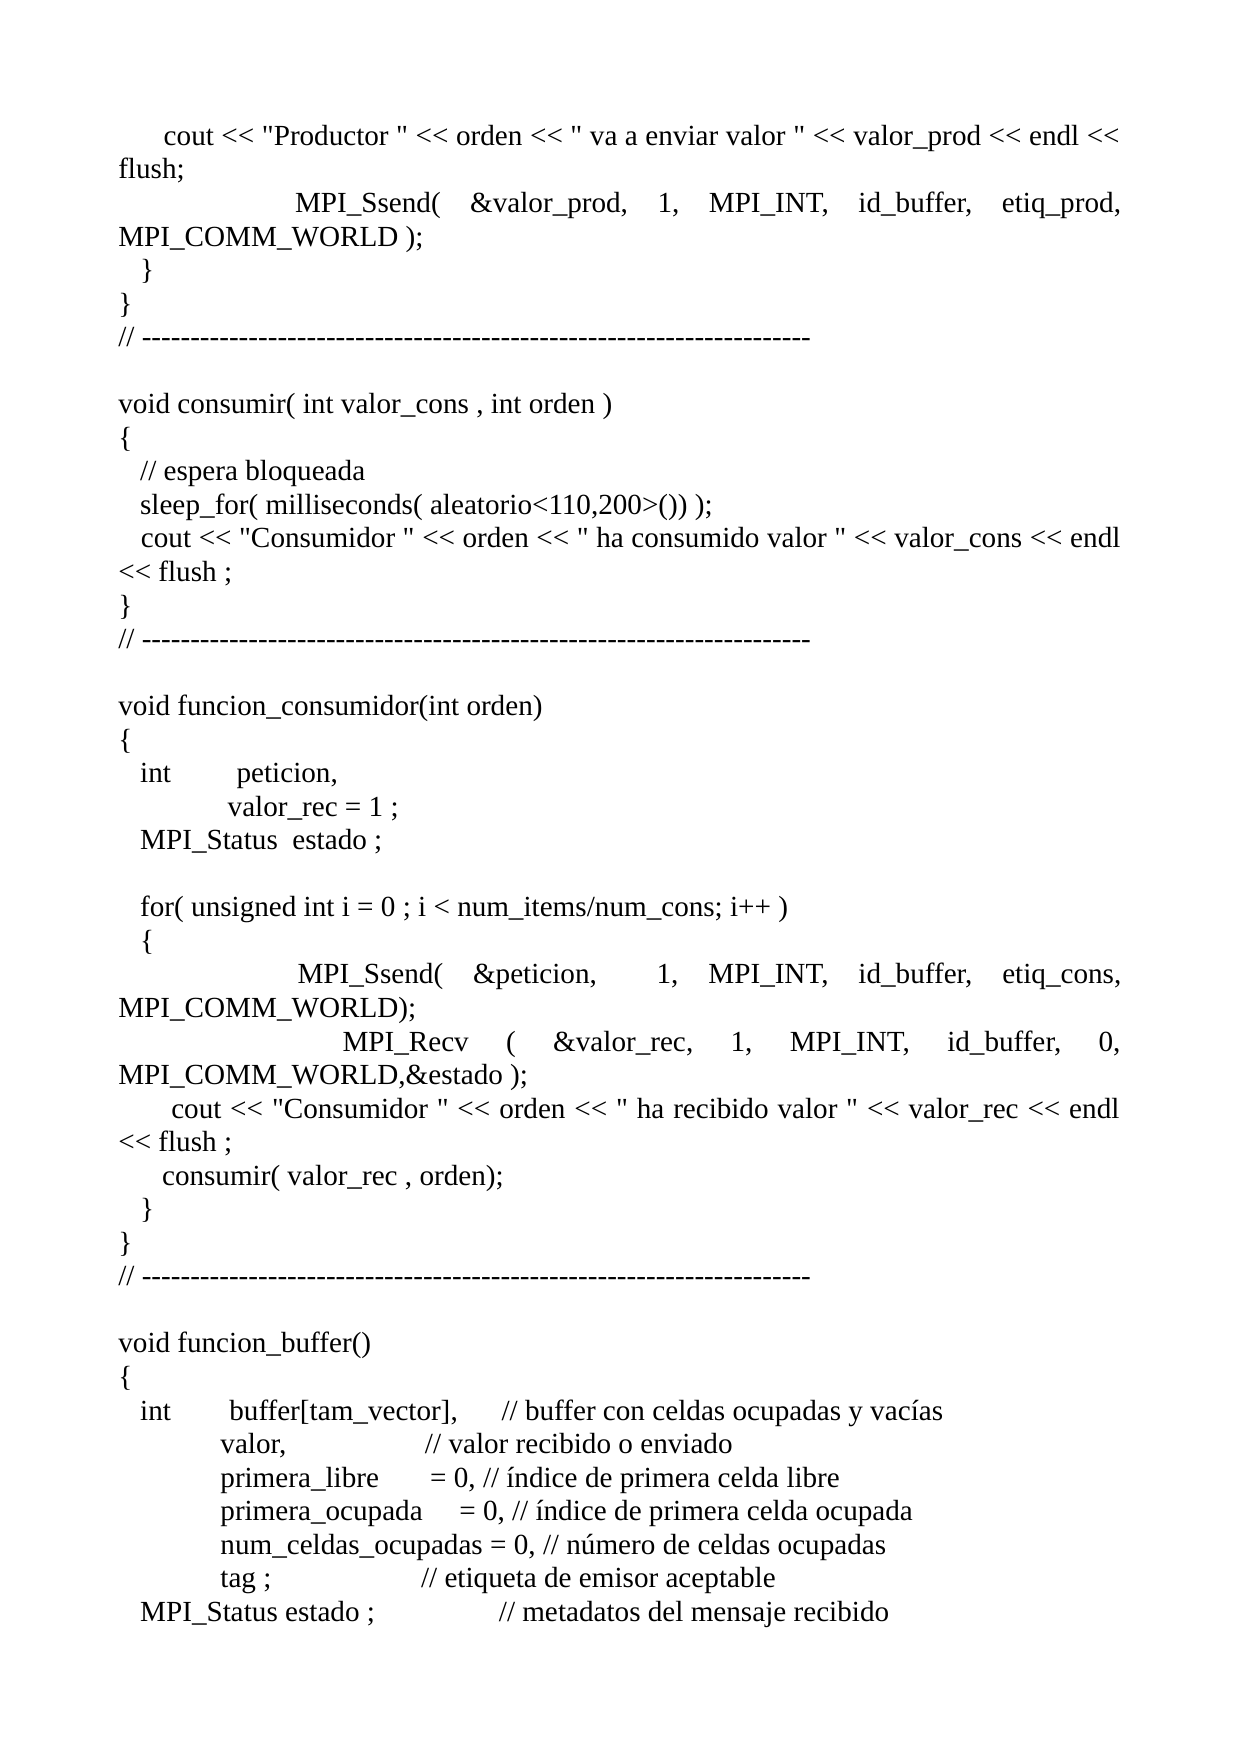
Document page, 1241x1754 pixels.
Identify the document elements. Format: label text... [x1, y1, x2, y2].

text } [118, 588, 1122, 621]
text cout << "Consumidor " << orden << " ha recibido valor " << valor_rec << endl << flush ; [118, 1091, 1122, 1158]
text int buffer[tam_vector], // buffer con celdas ocupadas y vacías [118, 1393, 1122, 1426]
text void funcion_buffer() [118, 1326, 1122, 1359]
text } [118, 286, 1122, 319]
text cout << "Productor " << orden << " va a enviar valor " << valor_prod << endl << flush; [118, 118, 1122, 185]
text { [118, 420, 1122, 453]
text void consumir( int valor_cons , int orden ) [118, 386, 1122, 420]
text // --------------------------------------------------------------------- [118, 319, 1122, 353]
text consumir( valor_rec , orden); [118, 1158, 1122, 1191]
text int peticion, [118, 755, 1122, 789]
text void funcion_consumidor(int orden) [118, 688, 1122, 722]
text { [118, 722, 1122, 755]
text // --------------------------------------------------------------------- [118, 621, 1122, 655]
text valor, // valor recibido o enviado [118, 1426, 1122, 1460]
text } [118, 1225, 1122, 1258]
text MPI_Status estado ; // metadatos del mensaje recibido [118, 1594, 1122, 1627]
text } [118, 1191, 1122, 1225]
text valor_rec = 1 ; [118, 789, 1122, 822]
text MPI_Status estado ; [118, 822, 1122, 856]
text MPI_Recv ( &valor_rec, 1, MPI_INT, id_buffer, 0, MPI_COMM_WORLD,&estado ); [118, 1024, 1122, 1091]
text cout << "Consumidor " << orden << " ha consumido valor " << valor_cons << endl << flush ; [118, 521, 1122, 588]
text tag ; // etiqueta de emisor aceptable [118, 1560, 1122, 1594]
text primera_ocupada = 0, // índice de primera celda ocupada [118, 1493, 1122, 1527]
text sleep_for( milliseconds( aleatorio<110,200>()) ); [118, 487, 1122, 521]
text } [118, 252, 1122, 286]
text MPI_Ssend( &valor_prod, 1, MPI_INT, id_buffer, etiq_prod, MPI_COMM_WORLD ); [118, 185, 1122, 252]
text // --------------------------------------------------------------------- [118, 1258, 1122, 1292]
text // espera bloqueada [118, 453, 1122, 487]
text primera_libre = 0, // índice de primera celda libre [118, 1460, 1122, 1493]
text { [118, 923, 1122, 957]
text for( unsigned int i = 0 ; i < num_items/num_cons; i++ ) [118, 889, 1122, 923]
text num_celdas_ocupadas = 0, // número de celdas ocupadas [118, 1527, 1122, 1560]
text { [118, 1359, 1122, 1393]
text MPI_Ssend( &peticion, 1, MPI_INT, id_buffer, etiq_cons, MPI_COMM_WORLD); [118, 957, 1122, 1024]
